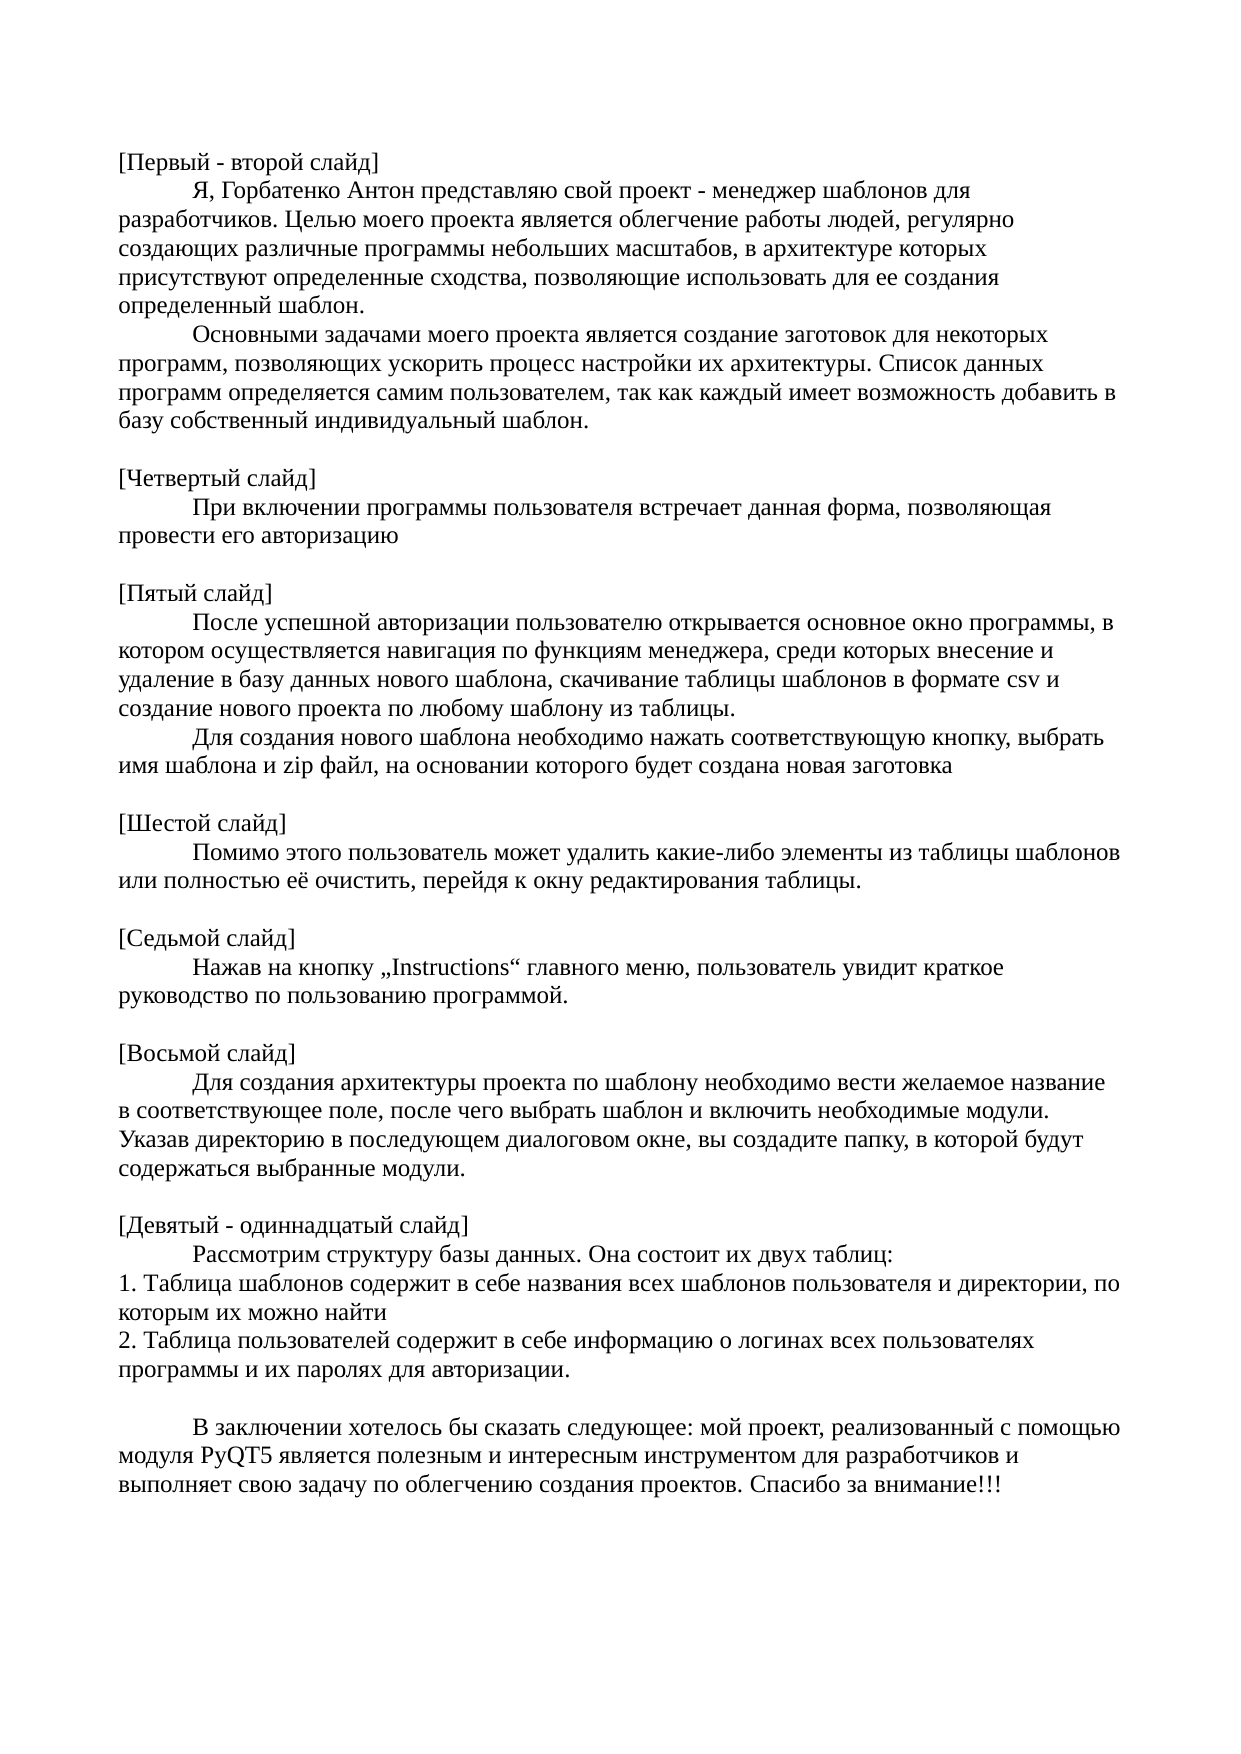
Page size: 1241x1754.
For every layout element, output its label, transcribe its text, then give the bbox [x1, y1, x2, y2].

text [Девятый - одиннадцатый слайд] [118, 1211, 1122, 1239]
text [Восьмой слайд] [118, 1038, 1122, 1067]
text Для создания архитектуры проекта по шаблону необходимо вести желаемое название в соответствующее поле, после чего выбрать шаблон и включить необходимые модули. Указав директорию в последующем диалоговом окне, вы создадите папку, в которой будут содержаться выбранные модули. [118, 1067, 1122, 1182]
text [Пятый слайд] [118, 578, 1122, 607]
text Нажав на кнопку „Instructions“ главного меню, пользователь увидит краткое руководство по пользованию программой. [118, 952, 1122, 1009]
text Основными задачами моего проекта является создание заготовок для некоторых программ, позволяющих ускорить процесс настройки их архитектуры. Список данных программ определяется самим пользователем, так как каждый имеет возможность добавить в базу собственный индивидуальный шаблон. [118, 319, 1122, 434]
text При включении программы пользователя встречает данная форма, позволяющая провести его авторизацию [118, 492, 1122, 549]
text [Четвертый слайд] [118, 463, 1122, 492]
text Помимо этого пользователь может удалить какие-либо элементы из таблицы шаблонов или полностью её очистить, перейдя к окну редактирования таблицы. [118, 837, 1122, 894]
text 2. Таблица пользователей содержит в себе информацию о логинах всех пользователях программы и их паролях для авторизации. [118, 1326, 1122, 1383]
text После успешной авторизации пользователю открывается основное окно программы, в котором осуществляется навигация по функциям менеджера, среди которых внесение и удаление в базу данных нового шаблона, скачивание таблицы шаблонов в формате csv и создание нового проекта по любому шаблону из таблицы. [118, 607, 1122, 722]
text 1. Таблица шаблонов содержит в себе названия всех шаблонов пользователя и директории, по которым их можно найти [118, 1268, 1122, 1326]
text Я, Горбатенко Антон представляю свой проект - менеджер шаблонов для разработчиков. Целью моего проекта является облегчение работы людей, регулярно создающих различные программы небольших масштабов, в архитектуре которых присутствуют определенные сходства, позволяющие использовать для ее создания определенный шаблон. [118, 176, 1122, 319]
text Рассмотрим структуру базы данных. Она состоит их двух таблиц: [118, 1239, 1122, 1268]
text [Первый - второй слайд] [118, 147, 1122, 176]
text [Шестой слайд] [118, 808, 1122, 837]
text В заключении хотелось бы сказать следующее: мой проект, реализованный с помощью модуля PyQT5 является полезным и интересным инструментом для разработчиков и выполняет свою задачу по облегчению создания проектов. Спасибо за внимание!!! [118, 1412, 1122, 1498]
text Для создания нового шаблона необходимо нажать соответствующую кнопку, выбрать имя шаблона и zip файл, на основании которого будет создана новая заготовка [118, 722, 1122, 779]
text [Седьмой слайд] [118, 923, 1122, 952]
